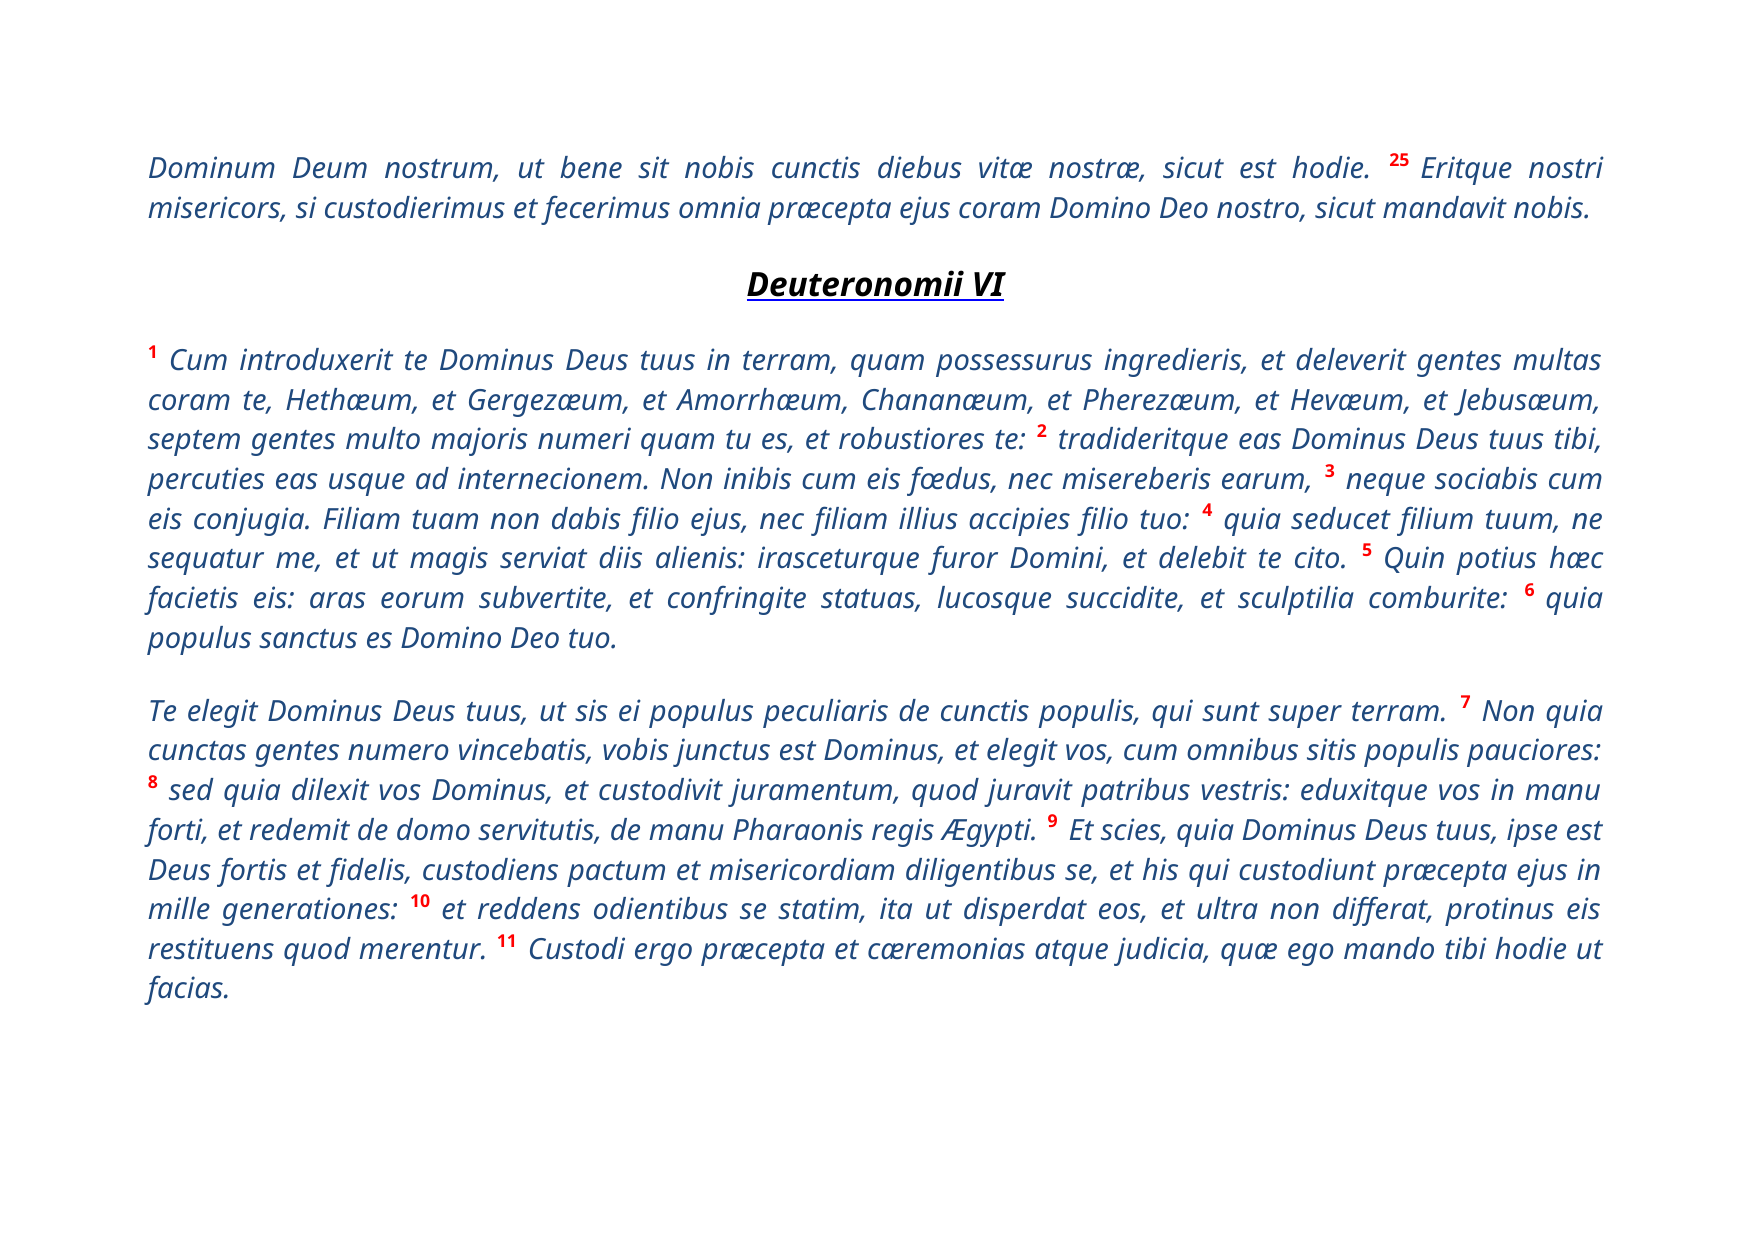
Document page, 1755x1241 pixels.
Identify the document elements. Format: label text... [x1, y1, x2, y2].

text Deuteronomii VI [148, 260, 1606, 306]
text 1 Cum introduxerit te Dominus Deus tuus in terram, quam possessurus ingredieris, et deleverit gentes multas coram te, Hethæum, et Gergezæum, et Amorrhæum, Chananæum, et Pherezæum, et Hevæum, et Jebusæum, septem gentes multo majoris numeri quam tu es, et robustiores te: 2 tradideritque eas Dominus Deus tuus tibi, percuties eas usque ad internecionem. Non inibis cum eis fœdus, nec misereberis earum, 3 neque sociabis cum eis conjugia. Filiam tuam non dabis filio ejus, nec filiam illius accipies filio tuo: 4 quia seducet filium tuum, ne sequatur me, et ut magis serviat diis alienis: irasceturque furor Domini, et delebit te cito. 5 Quin potius hæc facietis eis: aras eorum subvertite, et confringite statuas, lucosque succidite, et sculptilia comburite: 6 quia populus sanctus es Domino Deo tuo. [148, 339, 1606, 657]
text Te elegit Dominus Deus tuus, ut sis ei populus peculiaris de cunctis populis, qui sunt super terram. 7 Non quia cunctas gentes numero vincebatis, vobis junctus est Dominus, et elegit vos, cum omnibus sitis populis pauciores: 8 sed quia dilexit vos Dominus, et custodivit juramentum, quod juravit patribus vestris: eduxitque vos in manu forti, et redemit de domo servitutis, de manu Pharaonis regis Ægypti. 9 Et scies, quia Dominus Deus tuus, ipse est Deus fortis et fidelis, custodiens pactum et misericordiam diligentibus se, et his qui custodiunt præcepta ejus in mille generationes: 10 et reddens odientibus se statim, ita ut disperdat eos, et ultra non differat, protinus eis restituens quod merentur. 11 Custodi ergo præcepta et cæremonias atque judicia, quæ ego mando tibi hodie ut facias. [148, 690, 1606, 1007]
text Dominum Deum nostrum, ut bene sit nobis cunctis diebus vitæ nostræ, sicut est hodie. 25 Eritque nostri misericors, si custodierimus et fecerimus omnia præcepta ejus coram Domino Deo nostro, sicut mandavit nobis. [148, 148, 1606, 227]
